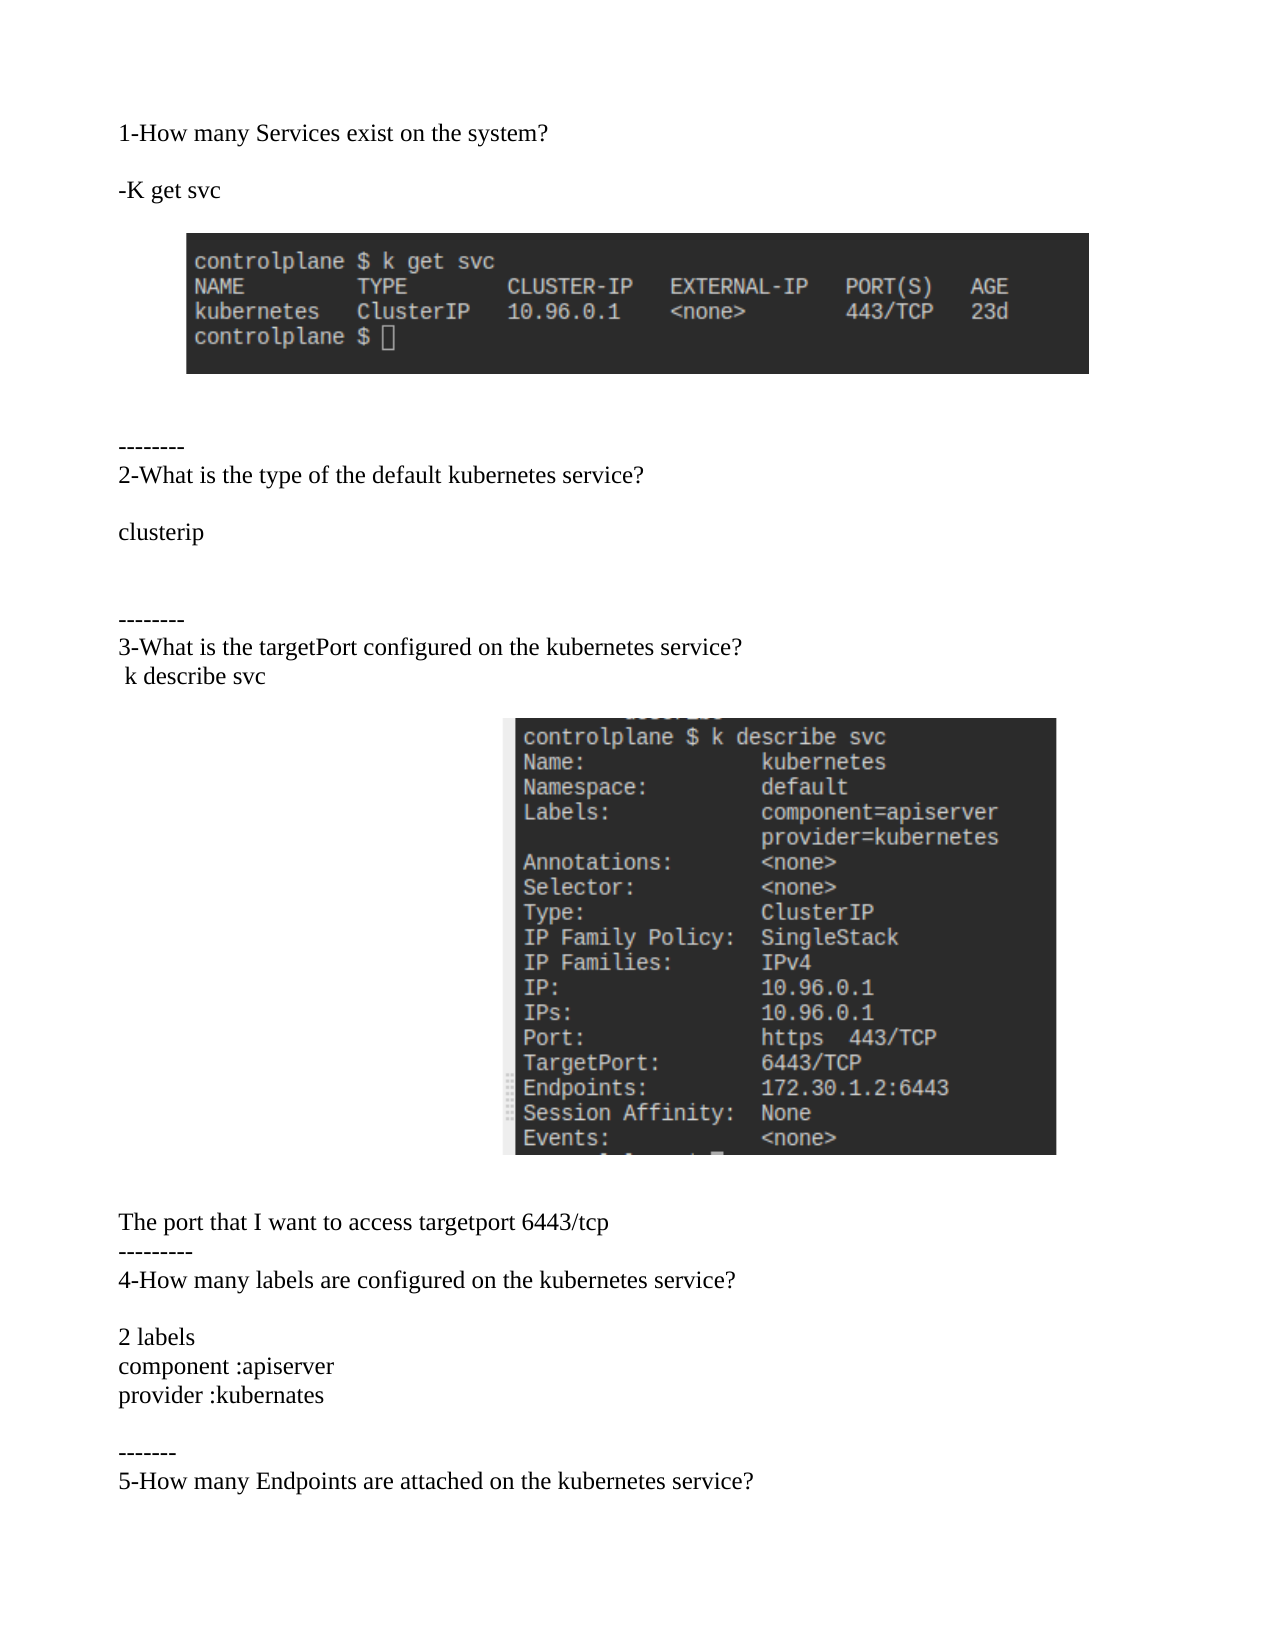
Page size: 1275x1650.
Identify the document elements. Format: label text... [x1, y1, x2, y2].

text ------- [118, 1437, 1157, 1466]
text 3-What is the targetPort configured on the kubernetes service? [118, 632, 1157, 661]
text 2 labels [118, 1322, 1157, 1351]
text clusterip [118, 517, 1157, 546]
text 5-How many Endpoints are attached on the kubernetes service? [118, 1466, 1157, 1495]
text provider :kubernates [118, 1380, 1157, 1409]
text -------- [118, 431, 1157, 460]
text -K get svc [118, 176, 1157, 204]
text component :apiserver [118, 1351, 1157, 1380]
text --------- [118, 1236, 1157, 1265]
text 2-What is the type of the default kubernetes service? [118, 460, 1157, 489]
text k describe svc [118, 661, 1157, 690]
text 1-How many Services exist on the system? [118, 118, 1157, 147]
text The port that I want to access targetport 6443/tcp [118, 1207, 1157, 1236]
text 4-How many labels are configured on the kubernetes service? [118, 1265, 1157, 1294]
text -------- [118, 604, 1157, 632]
picture [500, 718, 1057, 1155]
picture [186, 233, 1089, 374]
